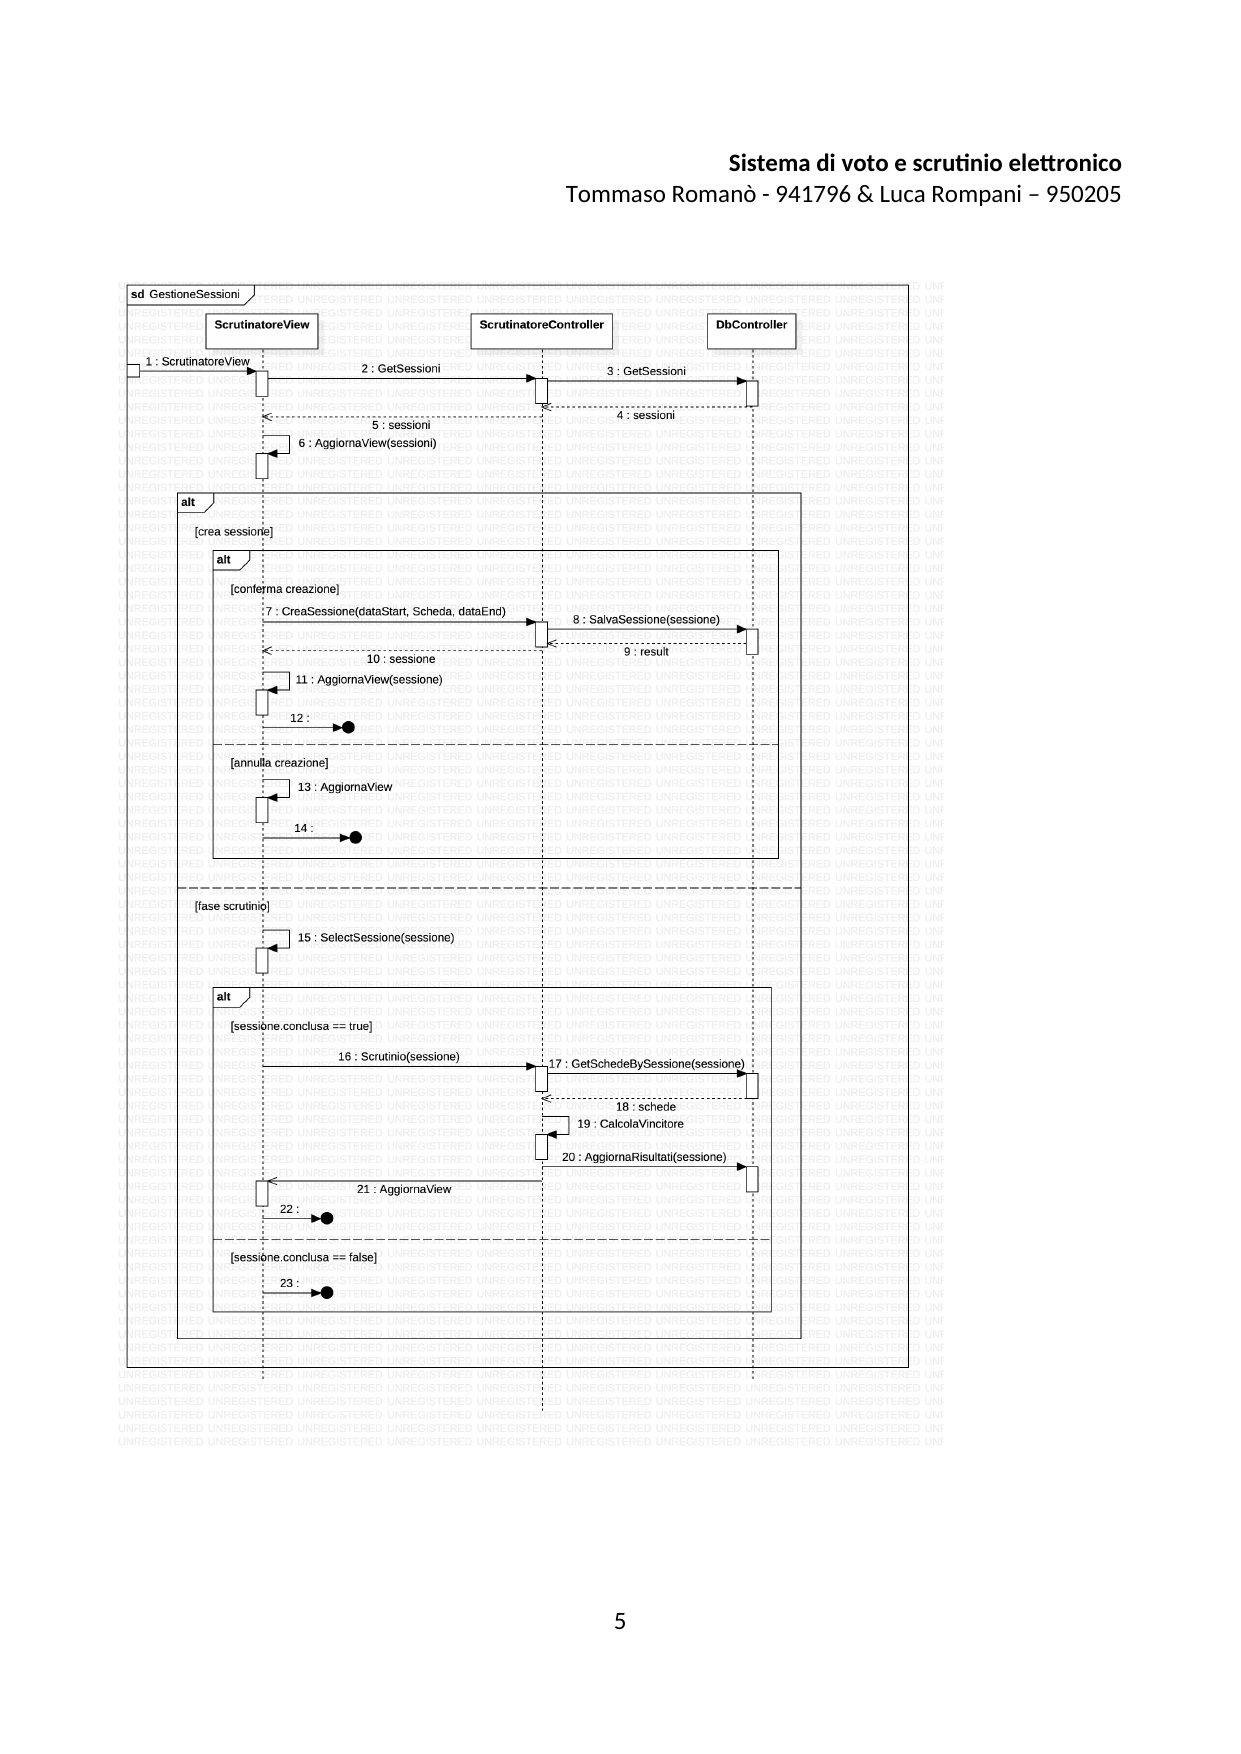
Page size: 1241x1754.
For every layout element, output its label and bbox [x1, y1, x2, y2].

picture [118, 276, 944, 1446]
